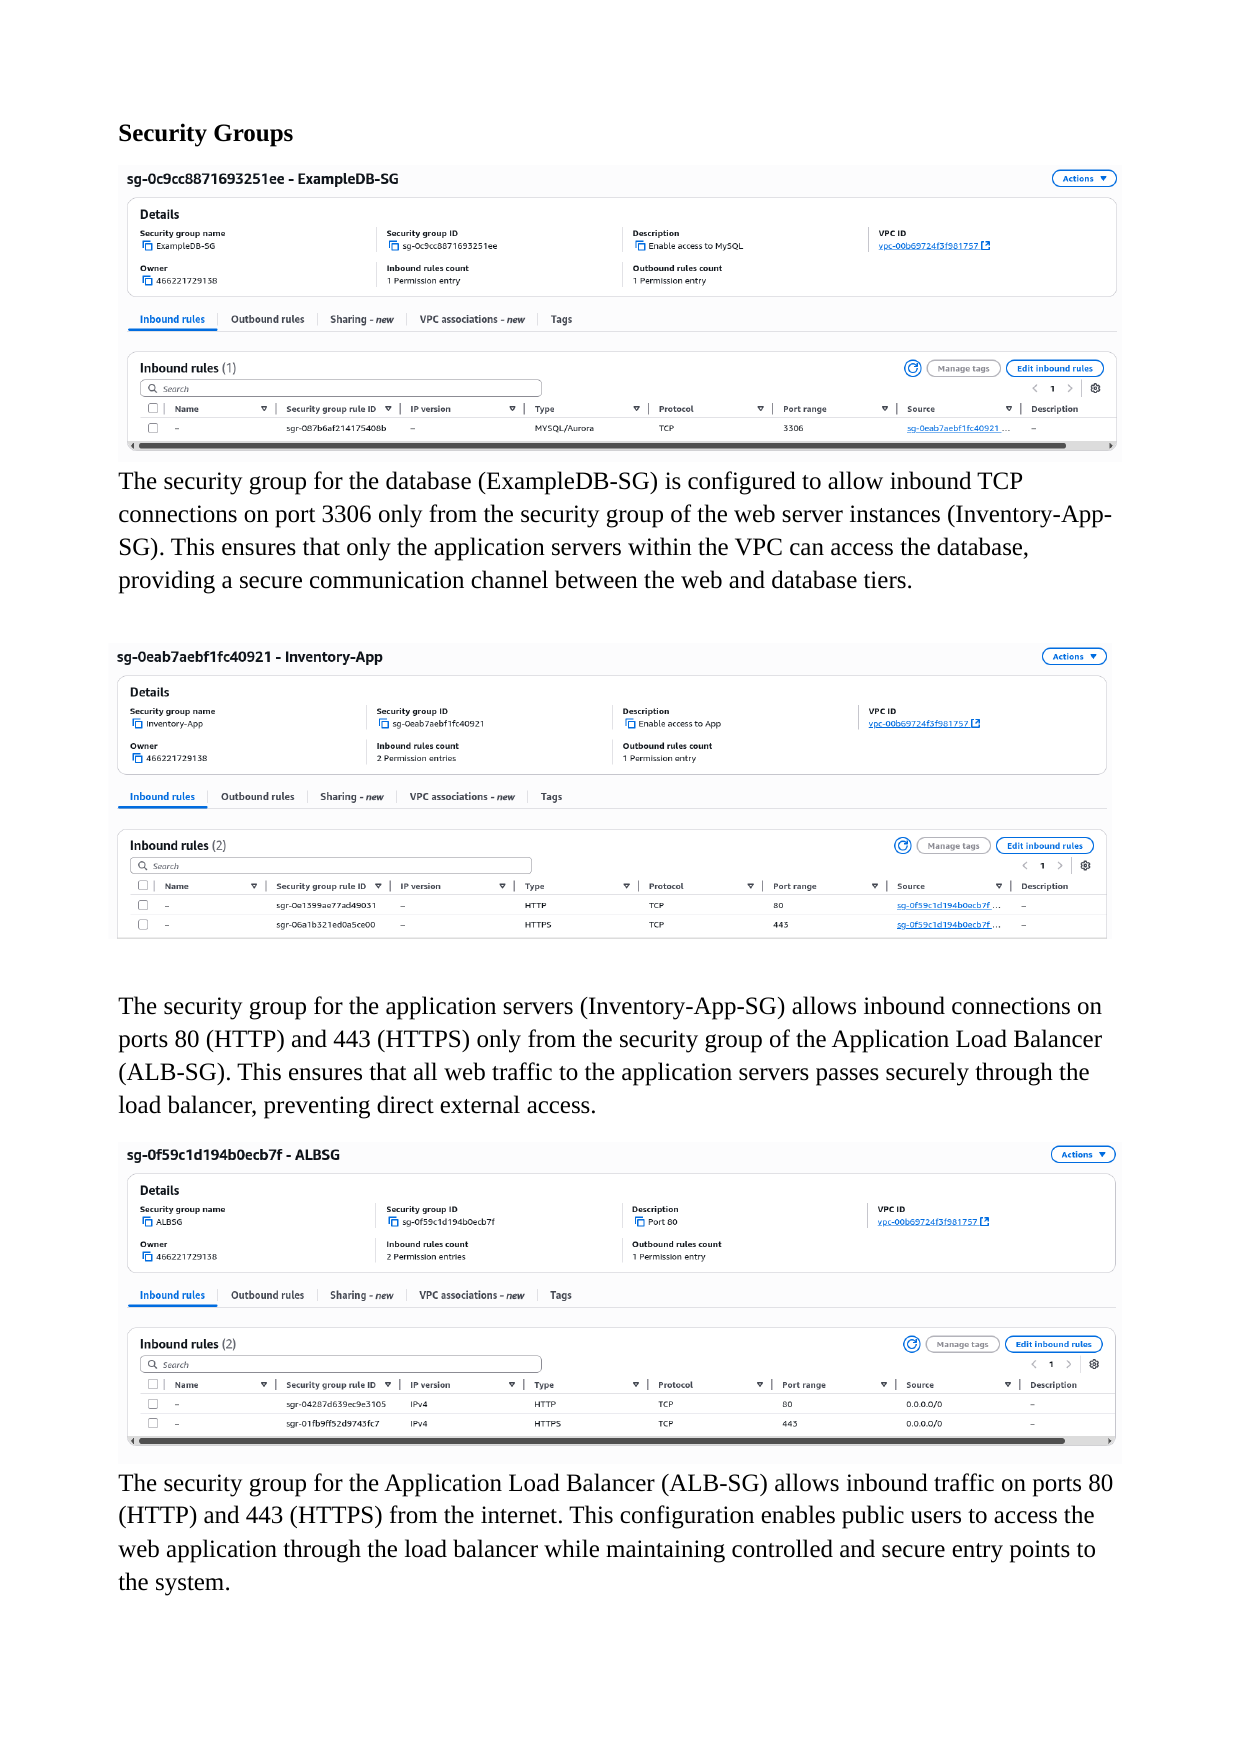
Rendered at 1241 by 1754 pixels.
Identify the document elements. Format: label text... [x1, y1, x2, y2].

text The security group for the database (ExampleDB-SG) is configured to allow inbound TCP connections on port 3306 only from the security group of the web server instances (Inventory-App-SG). This ensures that only the application servers within the VPC can access the database, providing a secure communication channel between the web and database tiers. [118, 462, 1122, 593]
text Security Groups [118, 118, 1122, 147]
picture [108, 643, 1113, 939]
picture [118, 165, 1123, 462]
text The security group for the Application Load Balancer (ALB-SG) allows inbound traffic on ports 80 (HTTP) and 443 (HTTPS) from the internet. This configuration enables public users to access the web application through the load balancer while maintaining controlled and secure entry points to the system. [118, 1464, 1122, 1595]
text The security group for the application servers (Inventory-App-SG) allows inbound connections on ports 80 (HTTP) and 443 (HTTPS) only from the security group of the Application Load Balancer (ALB-SG). This ensures that all web traffic to the application servers passes securely through the load balancer, preventing direct external access. [118, 991, 1122, 1119]
picture [118, 1142, 1123, 1464]
